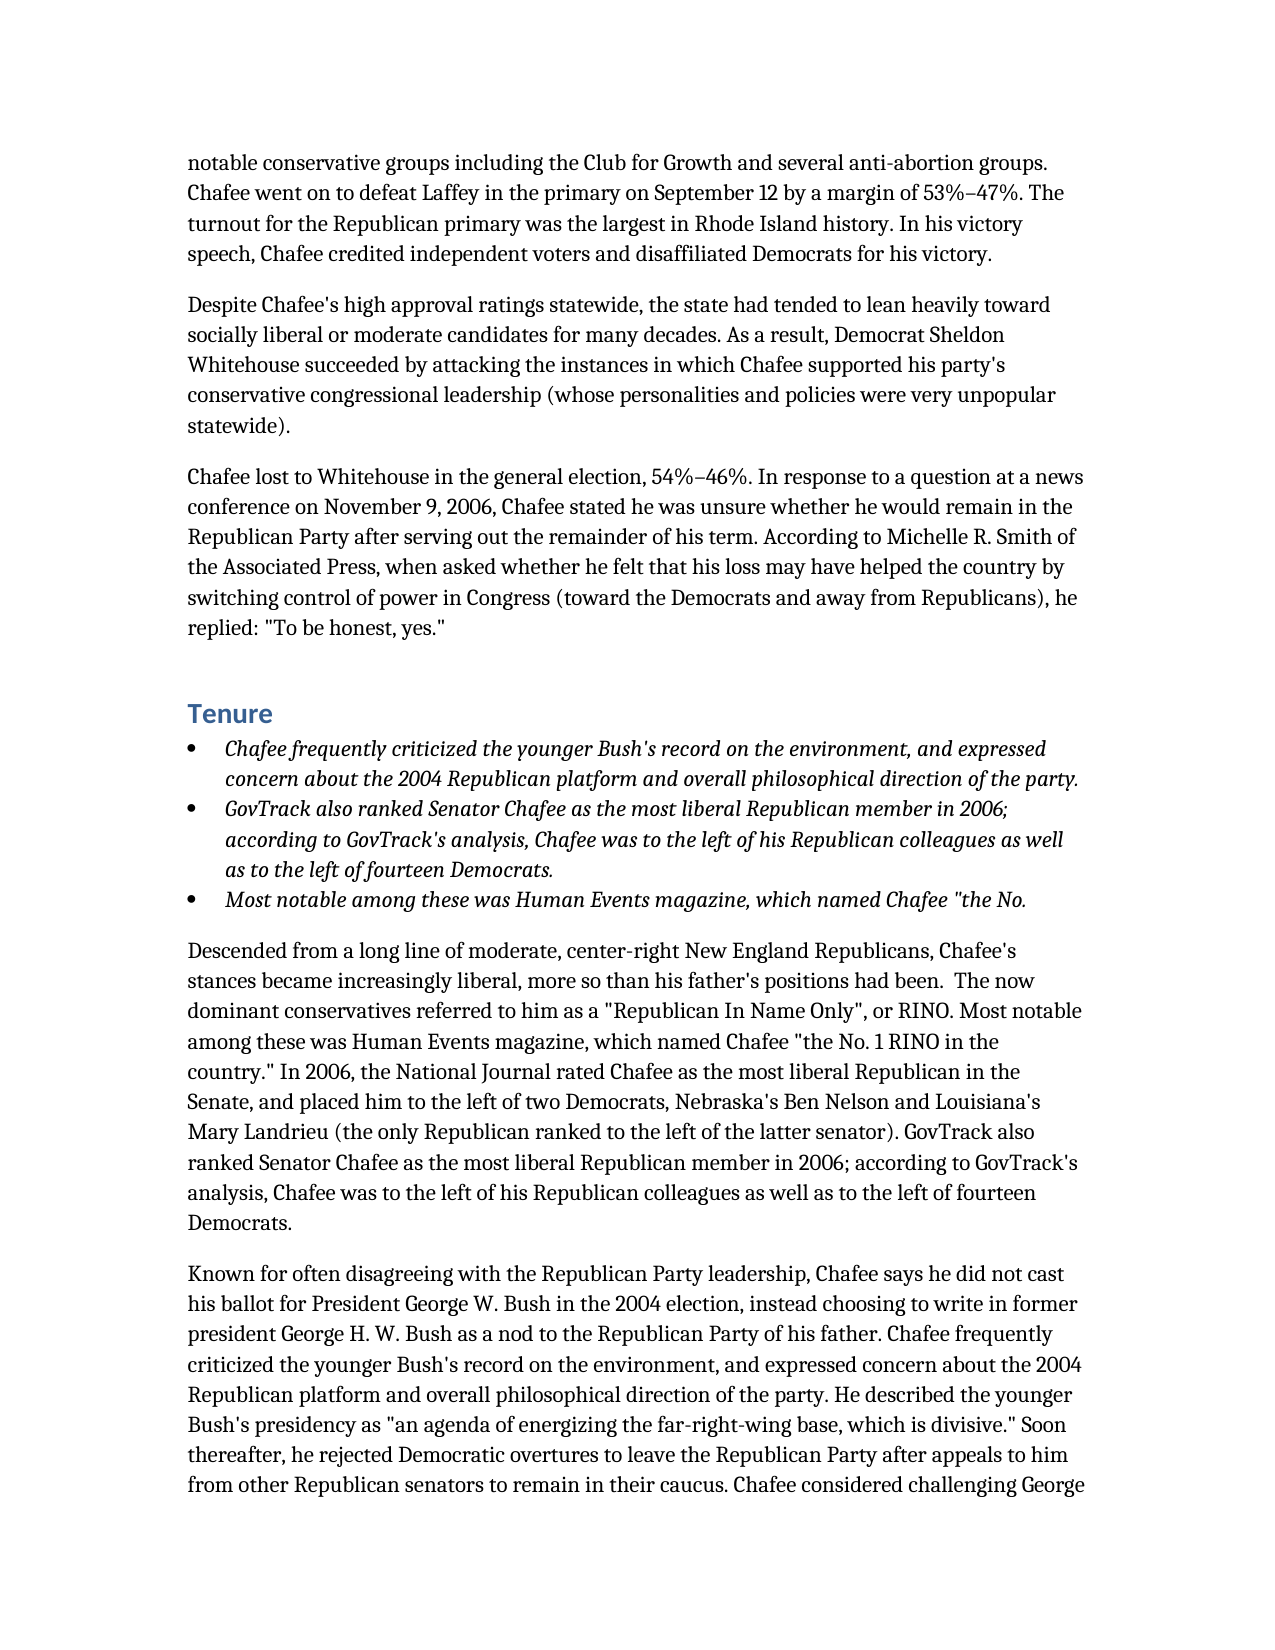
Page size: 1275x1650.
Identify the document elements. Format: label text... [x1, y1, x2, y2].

list Most notable among these was Human Events magazine, which named Chafee "the No. [187, 887, 1087, 913]
text Despite Chafee's high approval ratings statewide, the state had tended to lean heavily toward socially liberal or moderate candidates for many decades. As a result, Democrat Sheldon Whitehouse succeeded by attacking the instances in which Chafee supported his party's conservative congressional leadership (whose personalities and policies were very unpopular statewide). [187, 292, 1087, 439]
text Known for often disagreeing with the Republican Party leadership, Chafee says he did not cast his ballot for President George W. Bush in the 2004 election, instead choosing to write in former president George H. W. Bush as a nod to the Republican Party of his father. Chafee frequently criticized the younger Bush's record on the environment, and expressed concern about the 2004 Republican platform and overall philosophical direction of the party. He described the younger Bush's presidency as "an agenda of energizing the far-right-wing base, which is divisive." Soon thereafter, he rejected Democratic overtures to leave the Republican Party after appeals to him from other Republican senators to remain in their caucus. Chafee considered challenging George [187, 1261, 1087, 1498]
list Chafee frequently criticized the younger Bush's record on the environment, and expressed concern about the 2004 Republican platform and overall philosophical direction of the party. [187, 736, 1087, 792]
list GovTrack also ranked Senator Chafee as the most liberal Republican member in 2006; according to GovTrack's analysis, Chafee was to the left of his Republican colleagues as well as to the left of fourteen Democrats. [187, 796, 1087, 883]
text notable conservative groups including the Club for Growth and several anti-abortion groups. Chafee went on to defeat Laffey in the primary on September 12 by a margin of 53%–47%. The turnout for the Republican primary was the largest in Rhode Island history. In his victory speech, Chafee credited independent voters and disaffiliated Democrats for his victory. [187, 150, 1087, 267]
text Chafee lost to Whitehouse in the general election, 54%–46%. In response to a question at a news conference on November 9, 2006, Chafee stated he was unsure whether he would remain in the Republican Party after serving out the remainder of his term. According to Michelle R. Smith of the Associated Press, when asked whether he felt that his loss may have helped the country by switching control of power in Congress (toward the Democrats and away from Republicans), he replied: "To be honest, yes." [187, 463, 1087, 641]
text Descended from a long line of moderate, center-right New England Republicans, Chafee's stances became increasingly liberal, more so than his father's positions had been. The now dominant conservatives referred to him as a "Republican In Name Only", or RINO. Most notable among these was Human Events magazine, which named Chafee "the No. 1 RINO in the country." In 2006, the National Journal rated Chafee as the most liberal Republican in the Senate, and placed him to the left of two Democrats, Nebraska's Ben Nelson and Louisiana's Mary Landrieu (the only Republican ranked to the left of the latter senator). GovTrack also ranked Senator Chafee as the most liberal Republican member in 2006; according to GovTrack's analysis, Chafee was to the left of his Republican colleagues as well as to the left of fourteen Democrats. [187, 938, 1087, 1236]
subtitle Tenure [187, 695, 1087, 730]
